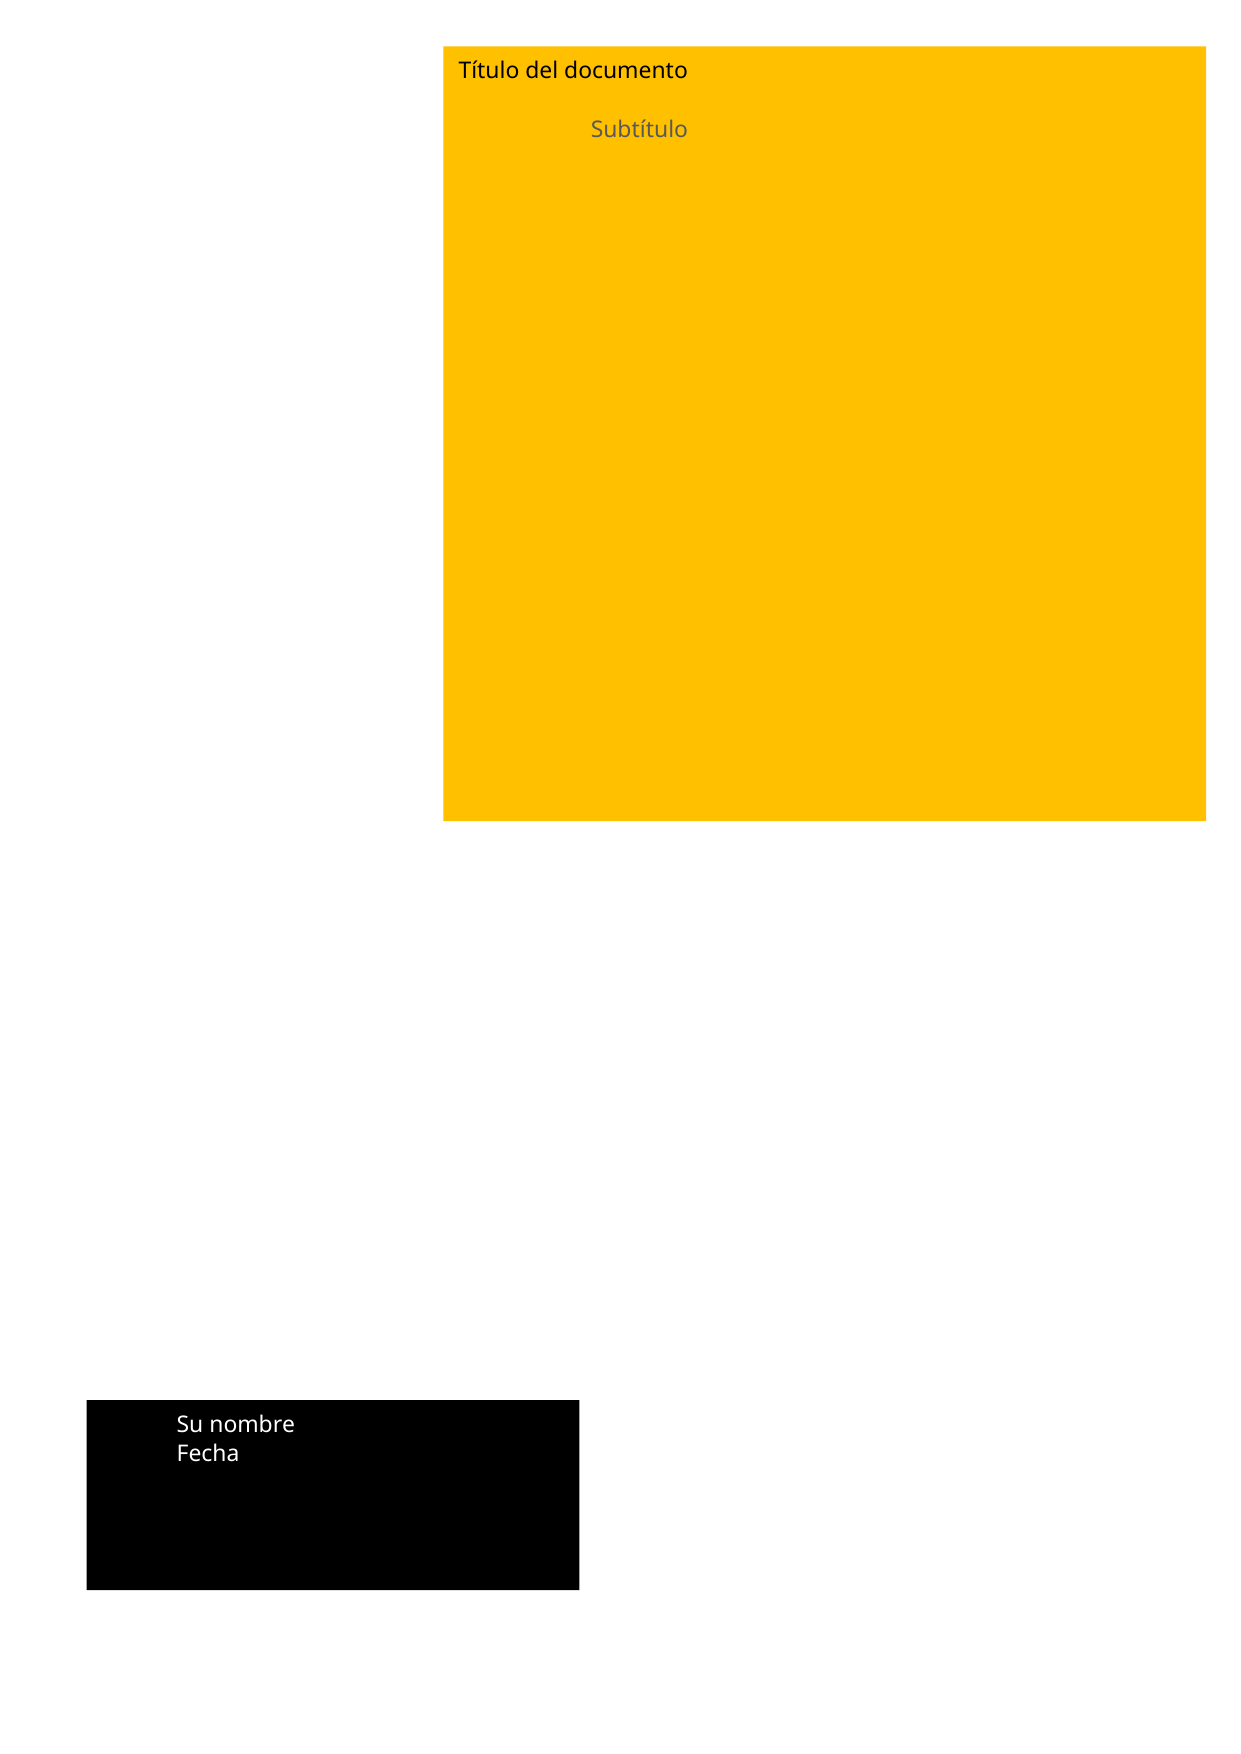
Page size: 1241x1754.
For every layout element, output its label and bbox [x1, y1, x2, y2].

table_header [0, 46, 1240, 1607]
table_cell [0, 1607, 1240, 1701]
